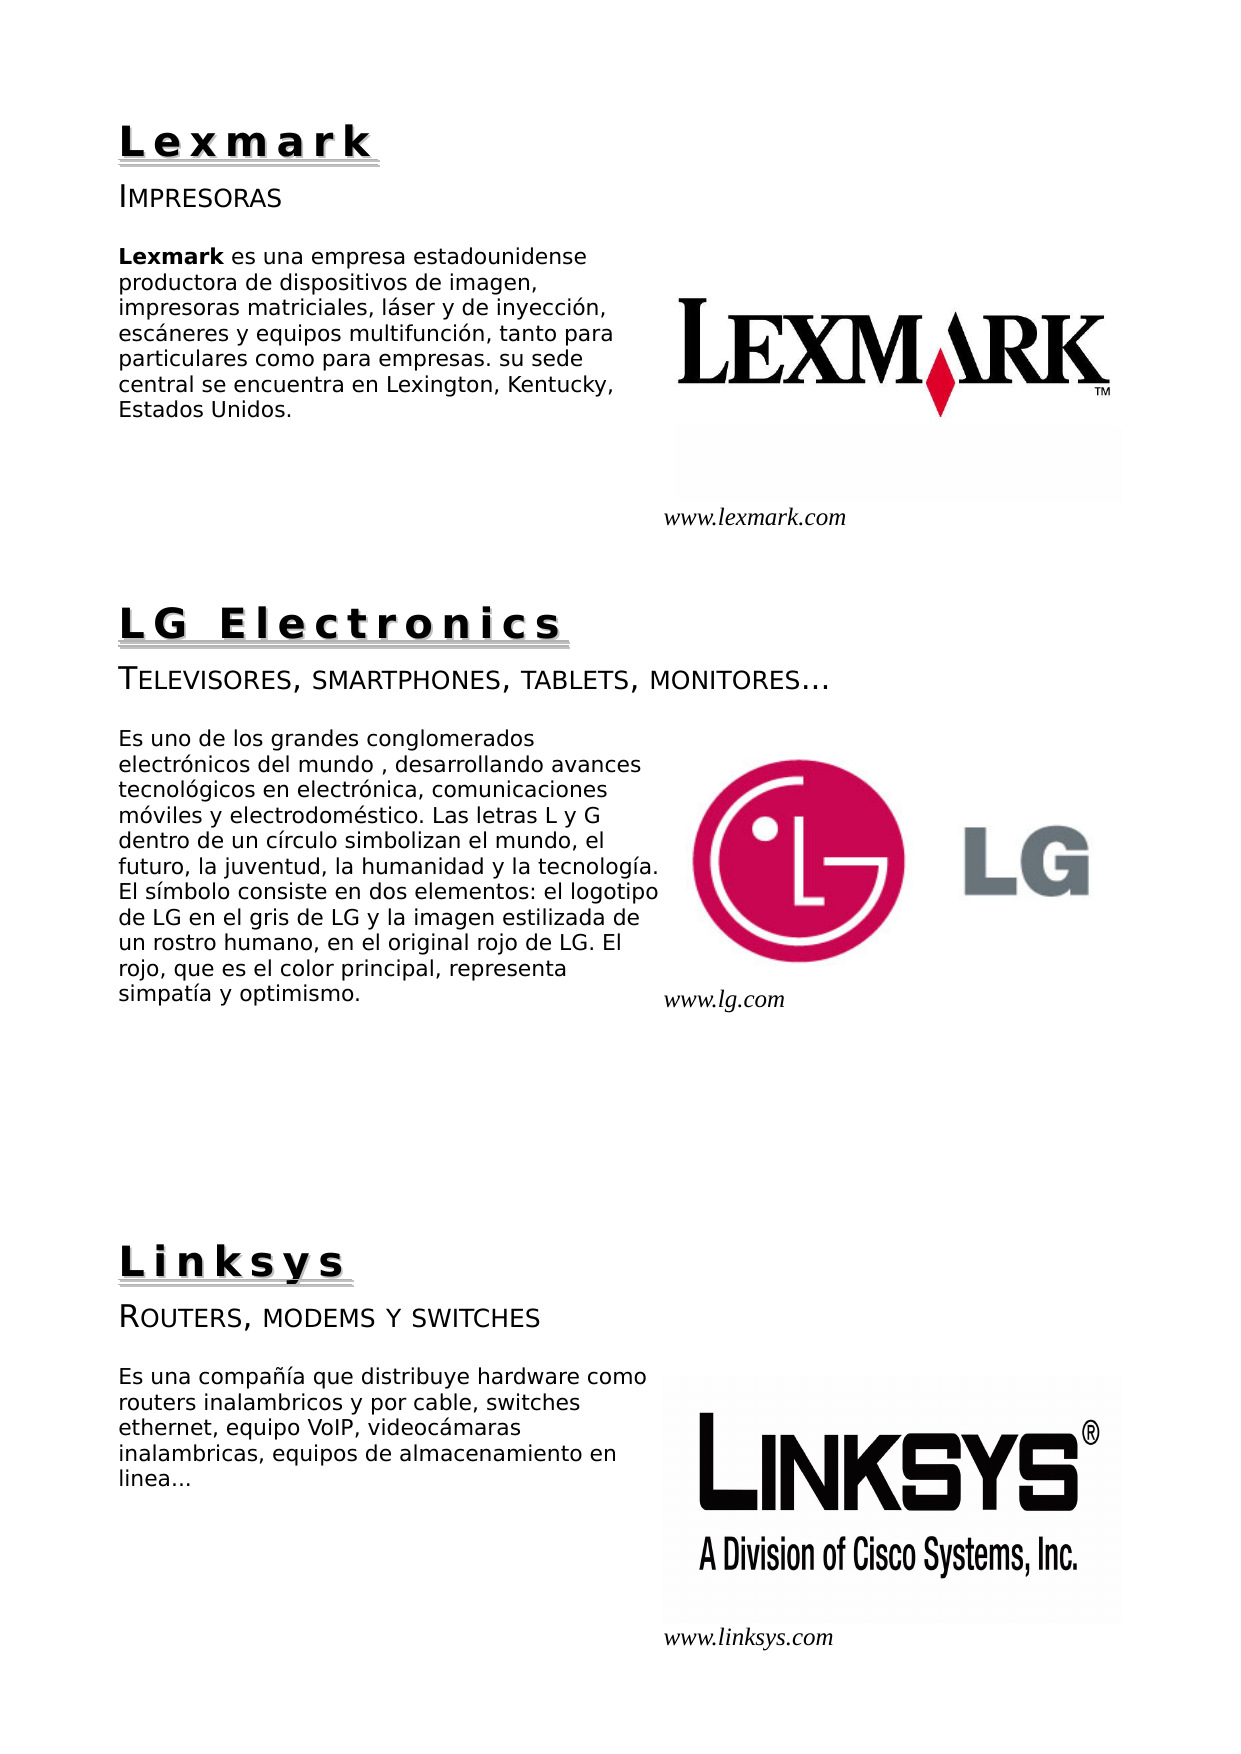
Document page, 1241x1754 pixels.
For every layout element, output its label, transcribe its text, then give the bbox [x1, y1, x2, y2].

text LG Electronics [118, 600, 1122, 649]
text Routers, modems y switches [118, 1298, 1122, 1335]
text www.lexmark.com [663, 503, 1122, 531]
text Impresoras [118, 178, 1122, 215]
picture [663, 1376, 1123, 1623]
text Lexmark [118, 118, 1122, 167]
picture [663, 738, 1123, 985]
text Es uno de los grandes conglomerados electrónicos del mundo , desarrollando avances tecnológicos en electrónica, comunicaciones móviles y electrodoméstico. Las letras L y G dentro de un círculo simbolizan el mundo, el futuro, la juventud, la humanidad y la tecnología. El símbolo consiste en dos elementos: el logotipo de LG en el gris de LG y la imagen estilizada de un rostro humano, en el original rojo de LG. El rojo, que es el color principal, representa simpatía y optimismo. [118, 726, 1122, 1007]
text Linksys [118, 1238, 1122, 1287]
picture [663, 256, 1123, 503]
text Televisores, smartphones, tablets, monitores... [118, 660, 1122, 697]
text Es una compañía que distribuye hardware como routers inalambricos y por cable, switches ethernet, equipo VoIP, videocámaras inalambricas, equipos de almacenamiento en linea... [118, 1364, 1122, 1492]
text Lexmark es una empresa estadounidense productora de dispositivos de imagen, impresoras matriciales, láser y de inyección, escáneres y equipos multifunción, tanto para particulares como para empresas. su sede central se encuentra en Lexington, Kentucky, Estados Unidos. [118, 244, 1122, 423]
text www.lg.com [663, 985, 1122, 1013]
text www.linksys.com [663, 1623, 1122, 1651]
